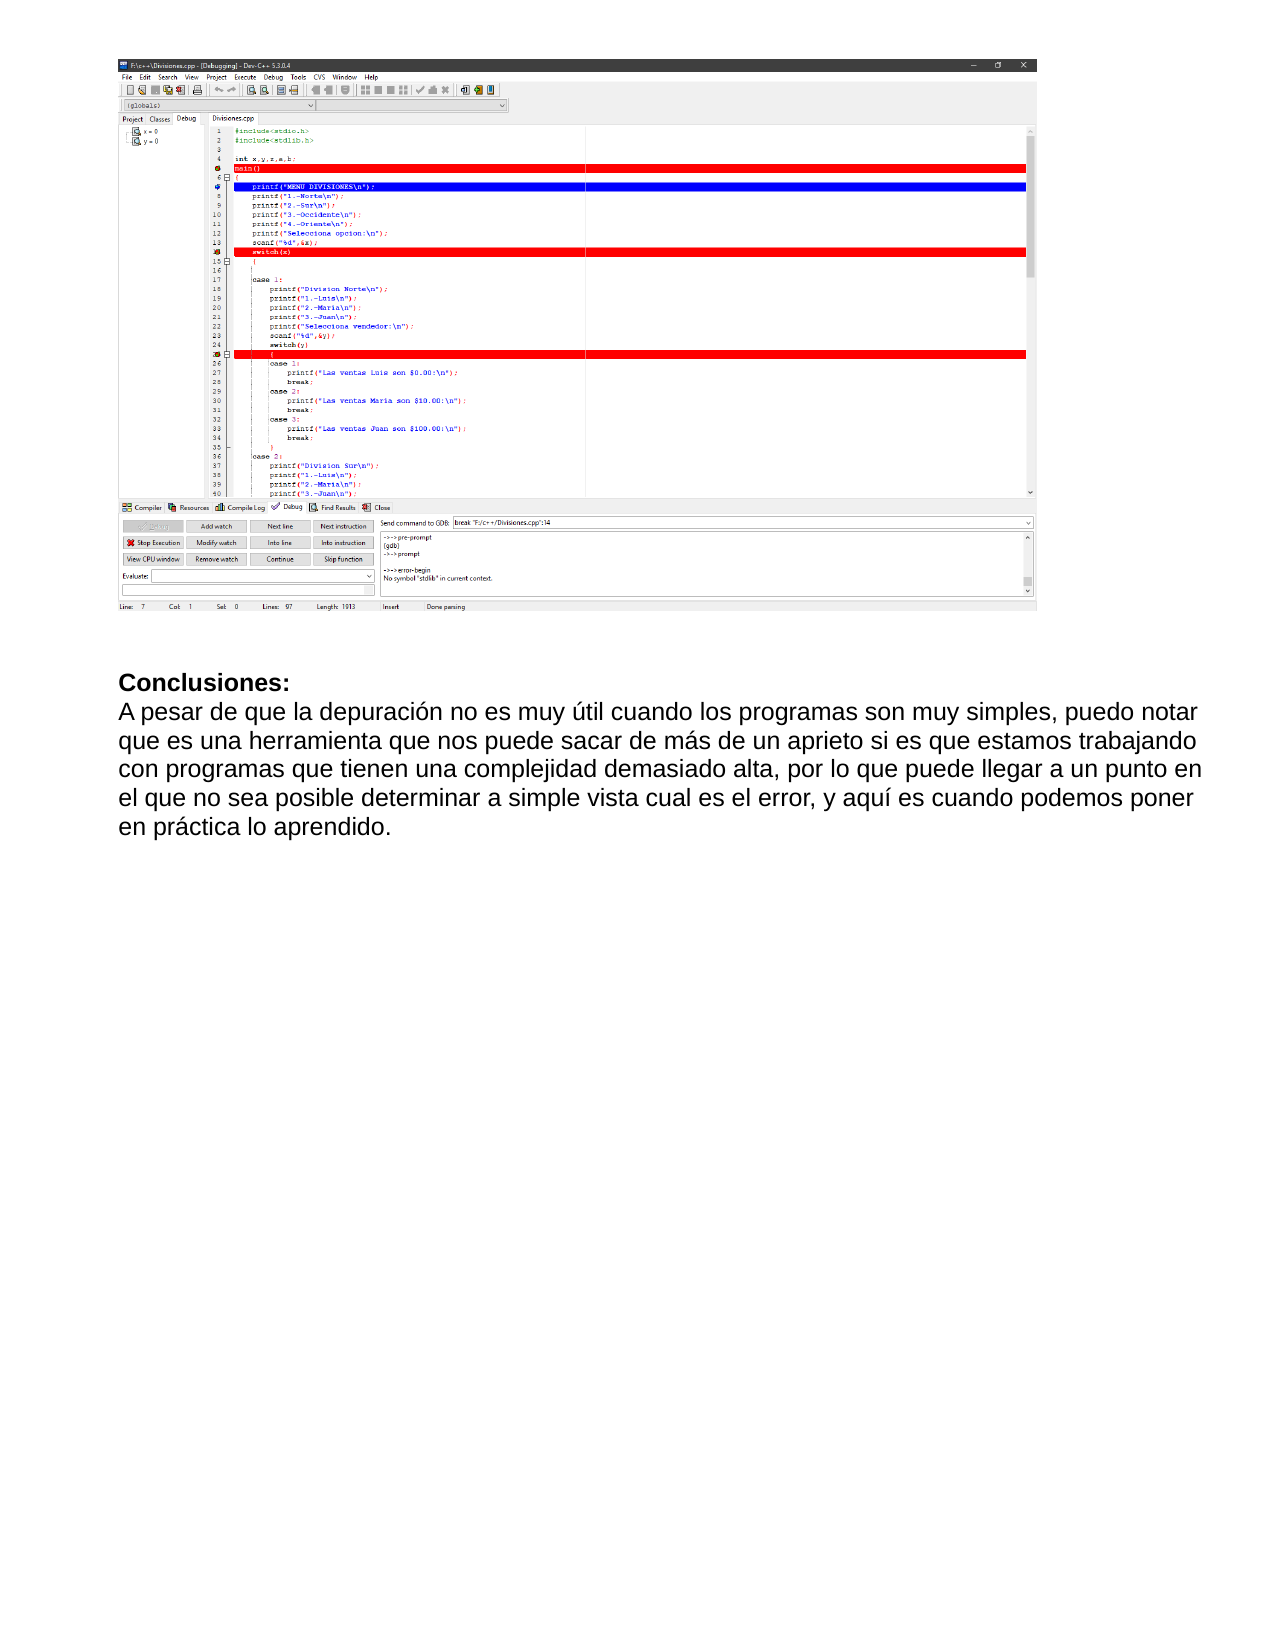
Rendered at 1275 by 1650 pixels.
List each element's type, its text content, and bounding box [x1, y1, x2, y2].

text A pesar de que la depuración no es muy útil cuando los programas son muy simples, puedo notar que es una herramienta que nos puede sacar de más de un aprieto si es que estamos trabajando con programas que tienen una complejidad demasiado alta, por lo que puede llegar a un punto en el que no sea posible determinar a simple vista cual es el error, y aquí es cuando podemos poner en práctica lo aprendido. [118, 697, 1205, 841]
text Conclusiones: [118, 668, 1205, 697]
